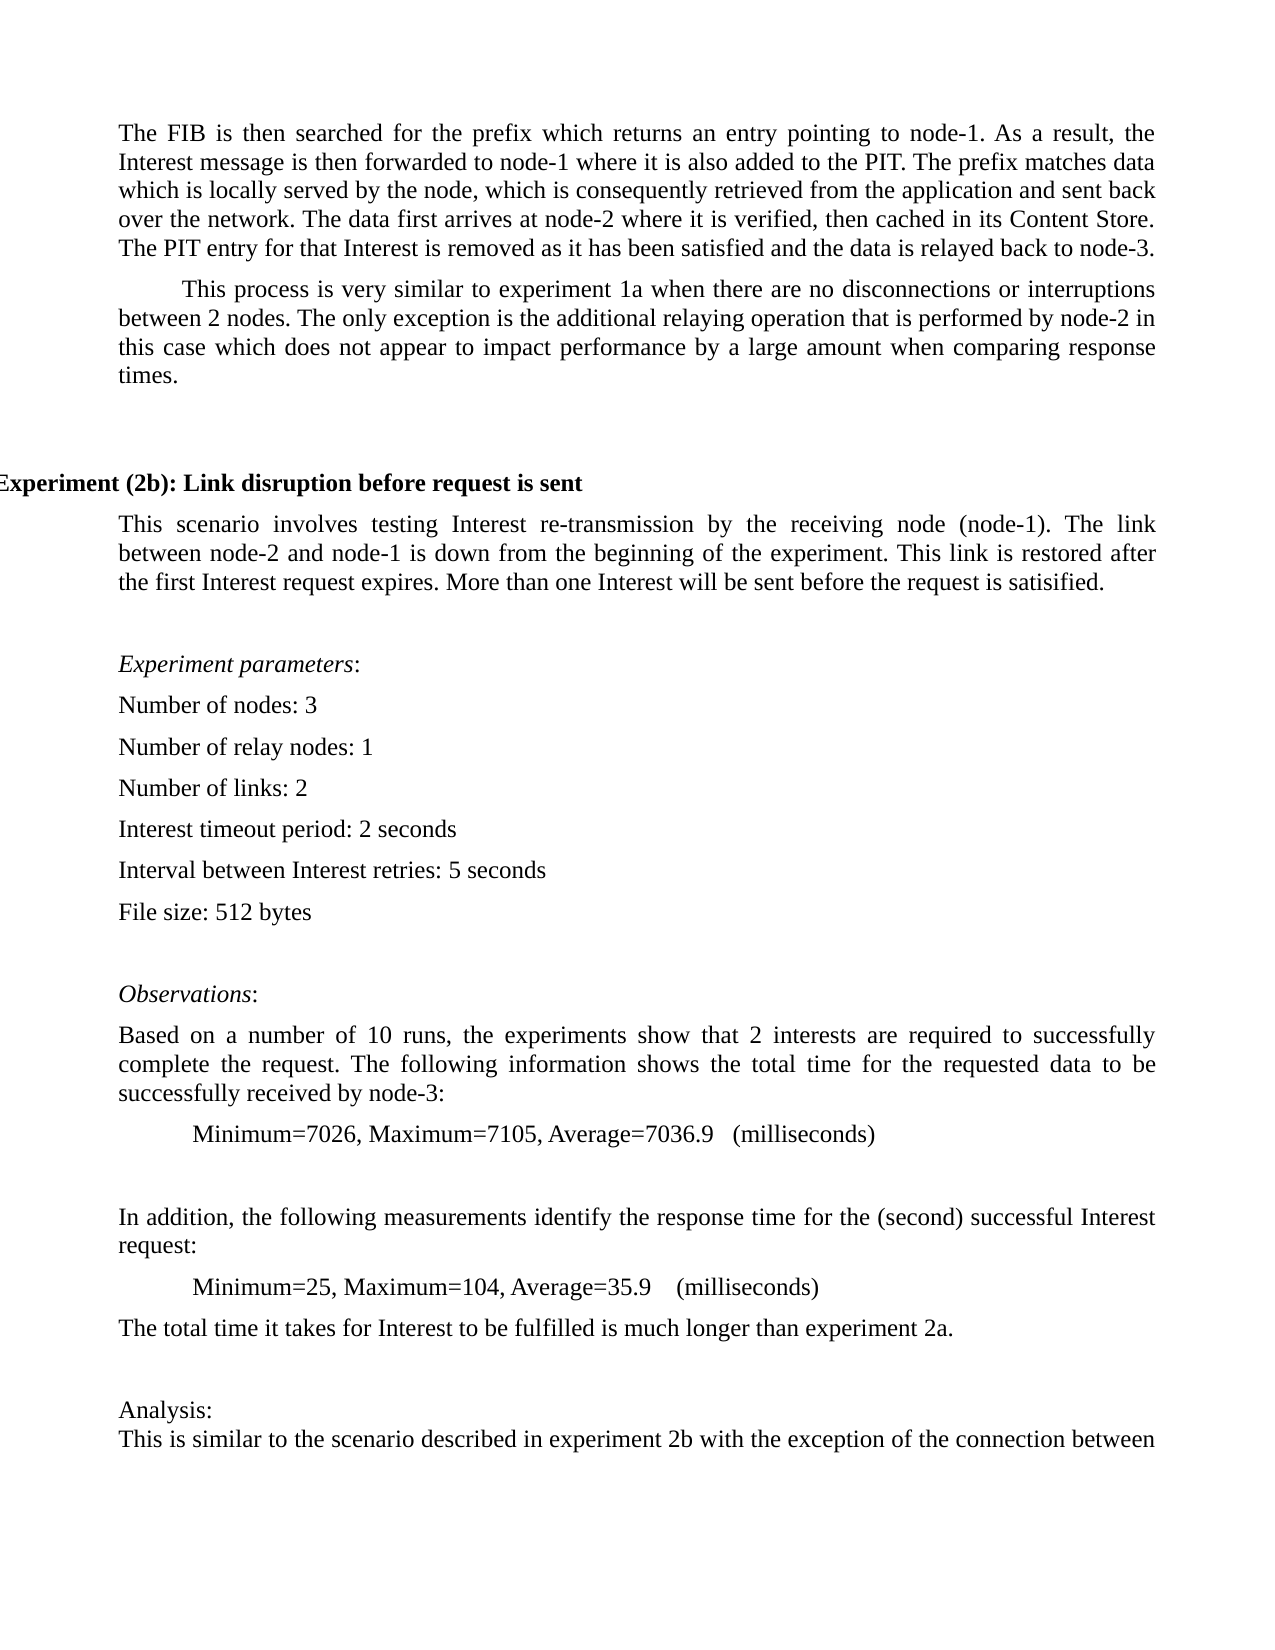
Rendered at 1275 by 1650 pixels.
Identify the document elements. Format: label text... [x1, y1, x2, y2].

text Interval between Interest retries: 5 seconds [118, 856, 1157, 884]
text This process is very similar to experiment 1a when there are no disconnections or interruptions between 2 nodes. The only exception is the additional relaying operation that is performed by node-2 in this case which does not appear to impact performance by a large amount when comparing response times. [118, 274, 1157, 389]
text Observations: [118, 979, 1157, 1008]
text This scenario involves testing Interest re-transmission by the receiving node (node-1). The link between node-2 and node-1 is down from the beginning of the experiment. This link is restored after the first Interest request expires. More than one Interest will be sent before the request is satisified. [118, 509, 1157, 596]
text Number of nodes: 3 [118, 691, 1157, 719]
text Minimum=7026, Maximum=7105, Average=7036.9 (milliseconds) [118, 1119, 1157, 1148]
text Number of links: 2 [118, 773, 1157, 802]
text Minimum=25, Maximum=104, Average=35.9 (milliseconds) [118, 1272, 1157, 1301]
text Number of relay nodes: 1 [118, 732, 1157, 761]
text Experiment parameters: [118, 649, 1157, 678]
subtitle 5.2.2. Experiment (2b): Link disruption before request is sent [0, 468, 1157, 497]
text This is similar to the scenario described in experiment 2b with the exception of the connection between [118, 1424, 1157, 1453]
text File size: 512 bytes [118, 897, 1157, 926]
text Interest timeout period: 2 seconds [118, 814, 1157, 843]
text In addition, the following measurements identify the response time for the (second) successful Interest request: [118, 1202, 1157, 1259]
text Based on a number of 10 runs, the experiments show that 2 interests are required to successfully complete the request. The following information shows the total time for the requested data to be successfully received by node-3: [118, 1021, 1157, 1107]
text Analysis: [118, 1396, 1157, 1424]
text The FIB is then searched for the prefix which returns an entry pointing to node-1. As a result, the Interest message is then forwarded to node-1 where it is also added to the PIT. The prefix matches data which is locally served by the node, which is consequently retrieved from the application and sent back over the network. The data first arrives at node-2 where it is verified, then cached in its Content Store. The PIT entry for that Interest is removed as it has been satisfied and the data is relayed back to node-3. [118, 118, 1157, 262]
text The total time it takes for Interest to be fulfilled is much longer than experiment 2a. [118, 1313, 1157, 1342]
